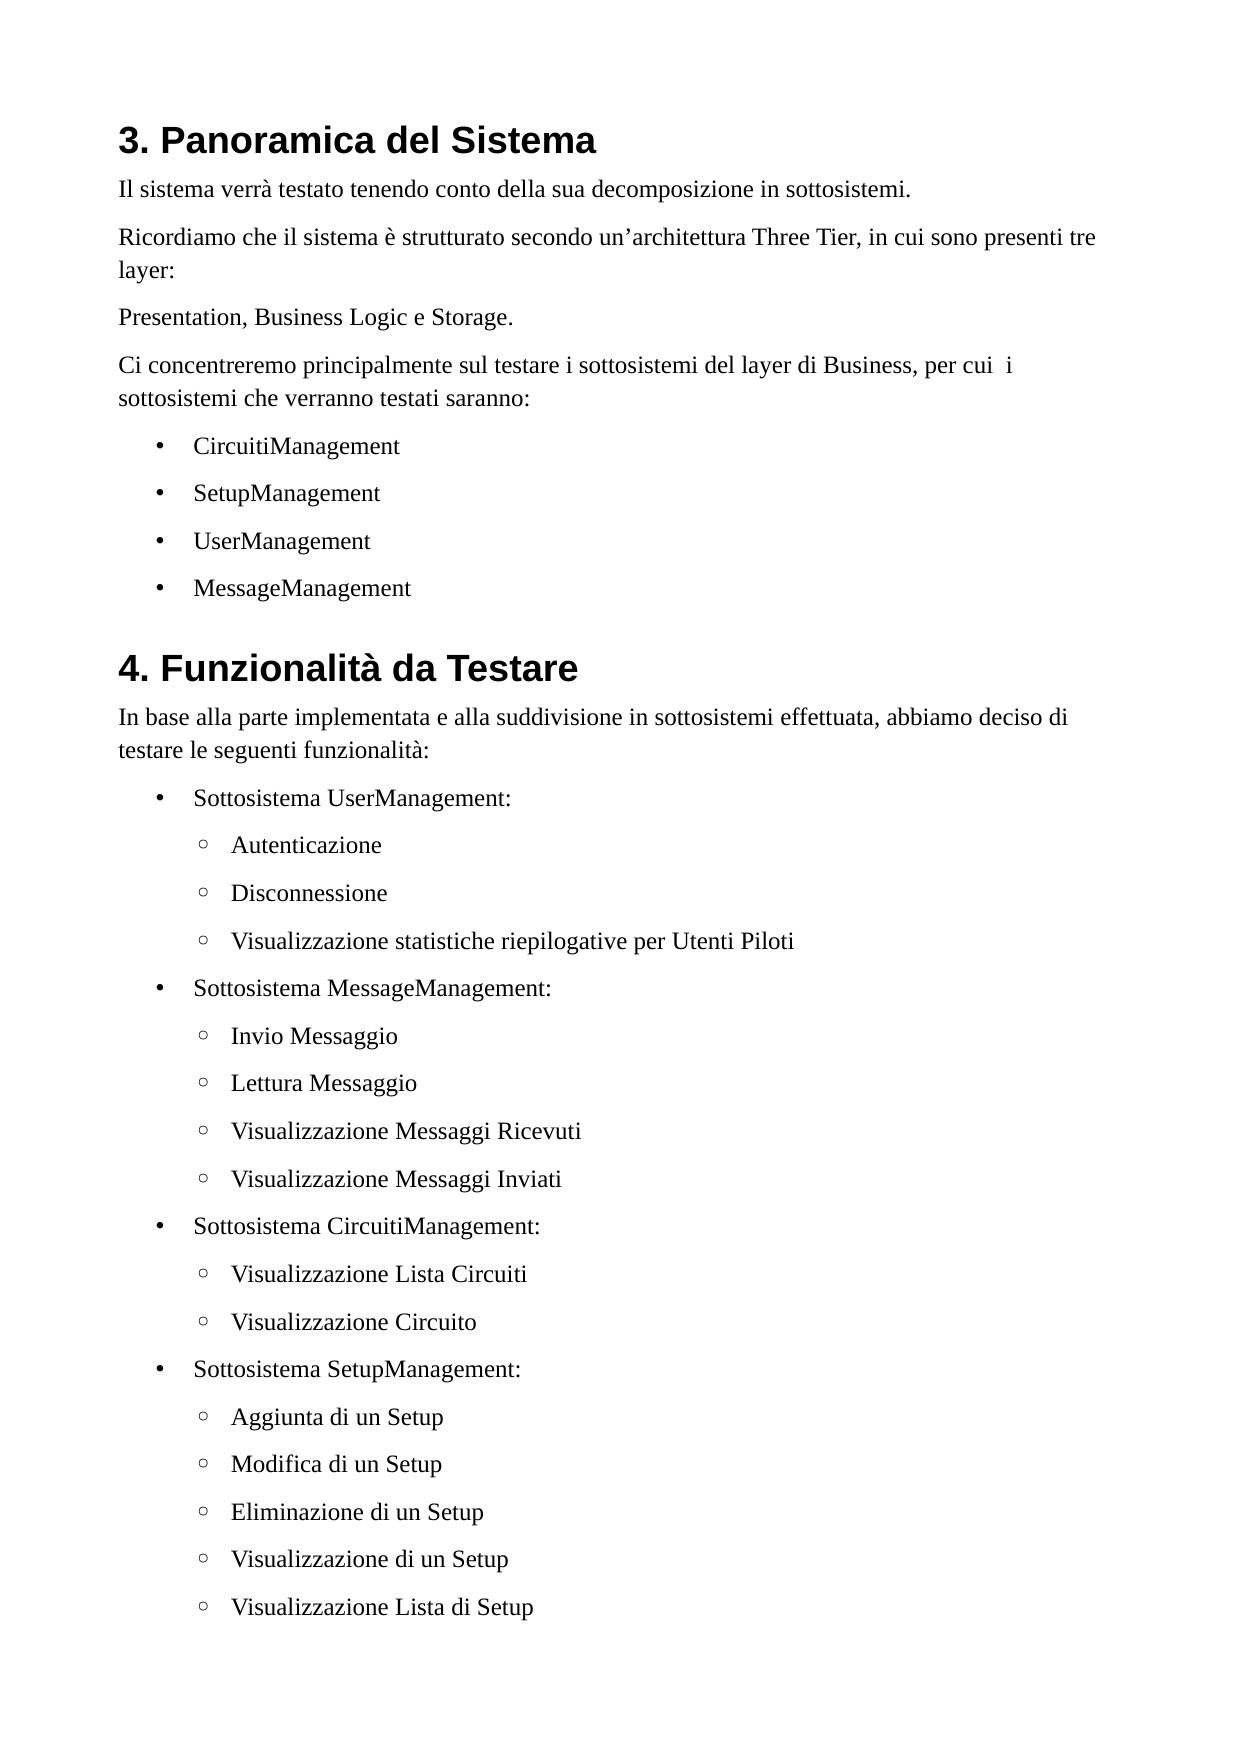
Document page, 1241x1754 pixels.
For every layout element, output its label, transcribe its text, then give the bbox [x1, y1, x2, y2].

text Ci concentreremo principalmente sul testare i sottosistemi del layer di Business, per cui i sottosistemi che verranno testati saranno: [118, 350, 1122, 412]
list Visualizzazione statistiche riepilogative per Utenti Piloti [193, 926, 1122, 954]
subtitle 4. Funzionalità da Testare [118, 646, 1122, 690]
list Modifica di un Setup [193, 1449, 1122, 1478]
list CircuitiManagement [156, 431, 1122, 459]
list UserManagement [156, 526, 1122, 555]
list Disconnessione [193, 878, 1122, 907]
list Sottosistema UserManagement: [156, 783, 1122, 812]
subtitle 3. Panoramica del Sistema [118, 118, 1122, 162]
list Autenticazione [193, 831, 1122, 859]
list Visualizzazione Lista di Setup [193, 1592, 1122, 1621]
list SetupManagement [156, 478, 1122, 507]
list Visualizzazione Messaggi Inviati [193, 1164, 1122, 1192]
list Eliminazione di un Setup [193, 1497, 1122, 1526]
list Visualizzazione Lista Circuiti [193, 1259, 1122, 1288]
list Visualizzazione Circuito [193, 1307, 1122, 1335]
list Aggiunta di un Setup [193, 1402, 1122, 1431]
list Visualizzazione di un Setup [193, 1544, 1122, 1573]
list Invio Messaggio [193, 1021, 1122, 1050]
list Sottosistema CircuitiManagement: [156, 1211, 1122, 1240]
list MessageManagement [156, 573, 1122, 602]
text Il sistema verrà testato tenendo conto della sua decomposizione in sottosistemi. [118, 174, 1122, 203]
list Lettura Messaggio [193, 1068, 1122, 1097]
list Sottosistema SetupManagement: [156, 1354, 1122, 1383]
text Ricordiamo che il sistema è strutturato secondo un’architettura Three Tier, in cui sono presenti tre layer: [118, 222, 1122, 284]
text In base alla parte implementata e alla suddivisione in sottosistemi effettuata, abbiamo deciso di testare le seguenti funzionalità: [118, 702, 1122, 764]
list Visualizzazione Messaggi Ricevuti [193, 1116, 1122, 1145]
list Sottosistema MessageManagement: [156, 973, 1122, 1002]
text Presentation, Business Logic e Storage. [118, 302, 1122, 331]
